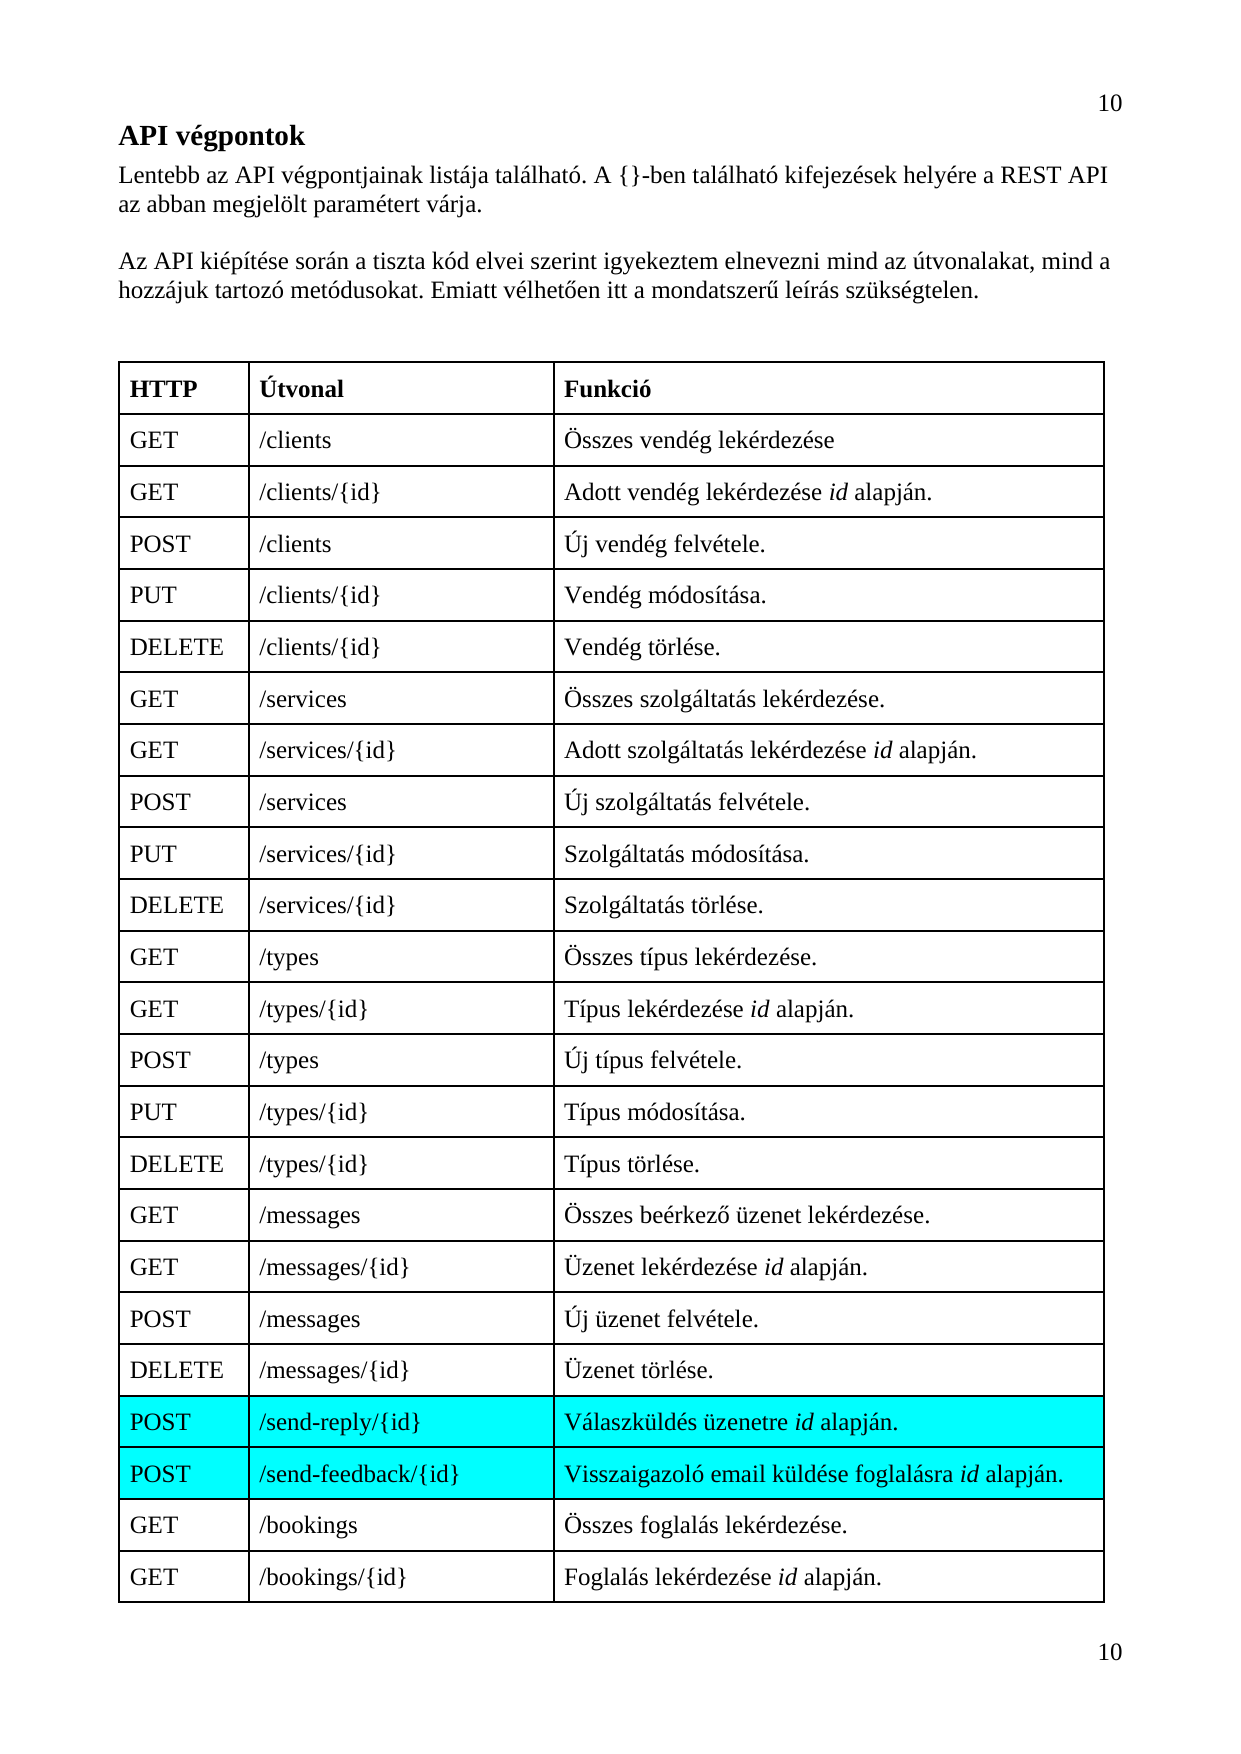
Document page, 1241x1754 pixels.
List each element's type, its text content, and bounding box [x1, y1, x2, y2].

table_cell GET [120, 467, 248, 516]
table_cell Üzenet törlése. [555, 1345, 1103, 1394]
table_cell POST [120, 1035, 248, 1084]
table_cell Adott vendég lekérdezése id alapján. [555, 467, 1103, 516]
table_cell POST [120, 518, 248, 568]
table_cell /bookings/{id} [250, 1552, 553, 1601]
table_cell /clients/{id} [250, 622, 553, 671]
table_header HTTP [120, 363, 248, 413]
table_header Funkció [555, 363, 1103, 413]
table_cell Üzenet lekérdezése id alapján. [555, 1242, 1103, 1291]
table_header Útvonal [250, 363, 553, 413]
table_cell Összes vendég lekérdezése [555, 415, 1103, 464]
table_cell POST [120, 1448, 248, 1498]
table_cell GET [120, 1242, 248, 1291]
table_cell Összes beérkező üzenet lekérdezése. [555, 1190, 1103, 1239]
table_cell Foglalás lekérdezése id alapján. [555, 1552, 1103, 1601]
subtitle API végpontok [118, 118, 1122, 152]
table_cell DELETE [120, 880, 248, 929]
table_cell /messages/{id} [250, 1345, 553, 1394]
table_cell /services/{id} [250, 828, 553, 878]
table_cell /types/{id} [250, 1138, 553, 1188]
table_cell DELETE [120, 1138, 248, 1188]
table_cell GET [120, 983, 248, 1033]
table_cell Szolgáltatás törlése. [555, 880, 1103, 929]
table_cell /types [250, 1035, 553, 1084]
table_cell Összes típus lekérdezése. [555, 932, 1103, 981]
text Lentebb az API végpontjainak listája található. A {}-ben található kifejezések helyére a REST API az abban megjelölt paramétert várja. [118, 160, 1122, 217]
table_cell Új üzenet felvétele. [555, 1293, 1103, 1343]
table_cell /types/{id} [250, 983, 553, 1033]
table_cell DELETE [120, 1345, 248, 1394]
table_cell Új típus felvétele. [555, 1035, 1103, 1084]
table_cell /messages/{id} [250, 1242, 553, 1291]
table_cell /messages [250, 1190, 553, 1239]
table_cell /clients [250, 518, 553, 568]
table_cell GET [120, 415, 248, 464]
table_cell /clients/{id} [250, 570, 553, 619]
table_cell /services [250, 777, 553, 826]
table_cell Válaszküldés üzenetre id alapján. [555, 1397, 1103, 1446]
table_cell /clients [250, 415, 553, 464]
table_cell Típus törlése. [555, 1138, 1103, 1188]
table_cell GET [120, 932, 248, 981]
table_cell Vendég törlése. [555, 622, 1103, 671]
table_cell POST [120, 1293, 248, 1343]
table_cell GET [120, 1190, 248, 1239]
table_cell Adott szolgáltatás lekérdezése id alapján. [555, 725, 1103, 774]
table_cell Új szolgáltatás felvétele. [555, 777, 1103, 826]
table_cell /types/{id} [250, 1087, 553, 1136]
table_cell PUT [120, 1087, 248, 1136]
table_cell Visszaigazoló email küldése foglalásra id alapján. [555, 1448, 1103, 1498]
table_cell GET [120, 673, 248, 723]
table_cell /types [250, 932, 553, 981]
table_cell Új vendég felvétele. [555, 518, 1103, 568]
table_cell Típus lekérdezése id alapján. [555, 983, 1103, 1033]
table_cell Összes foglalás lekérdezése. [555, 1500, 1103, 1549]
table_cell /send-reply/{id} [250, 1397, 553, 1446]
table_cell POST [120, 777, 248, 826]
table_cell Vendég módosítása. [555, 570, 1103, 619]
table_cell /clients/{id} [250, 467, 553, 516]
table_cell /send-feedback/{id} [250, 1448, 553, 1498]
table_cell /services [250, 673, 553, 723]
table_cell POST [120, 1397, 248, 1446]
table_cell Típus módosítása. [555, 1087, 1103, 1136]
table_cell GET [120, 725, 248, 774]
table_cell /messages [250, 1293, 553, 1343]
text Az API kiépítése során a tiszta kód elvei szerint igyekeztem elnevezni mind az útvonalakat, mind a hozzájuk tartozó metódusokat. Emiatt vélhetően itt a mondatszerű leírás szükségtelen. [118, 246, 1122, 304]
table_cell Szolgáltatás módosítása. [555, 828, 1103, 878]
table_cell PUT [120, 828, 248, 878]
table_cell /services/{id} [250, 880, 553, 929]
table_cell Összes szolgáltatás lekérdezése. [555, 673, 1103, 723]
table_cell PUT [120, 570, 248, 619]
table_cell /services/{id} [250, 725, 553, 774]
table_cell GET [120, 1500, 248, 1549]
table_cell GET [120, 1552, 248, 1601]
table_cell /bookings [250, 1500, 553, 1549]
table_cell DELETE [120, 622, 248, 671]
